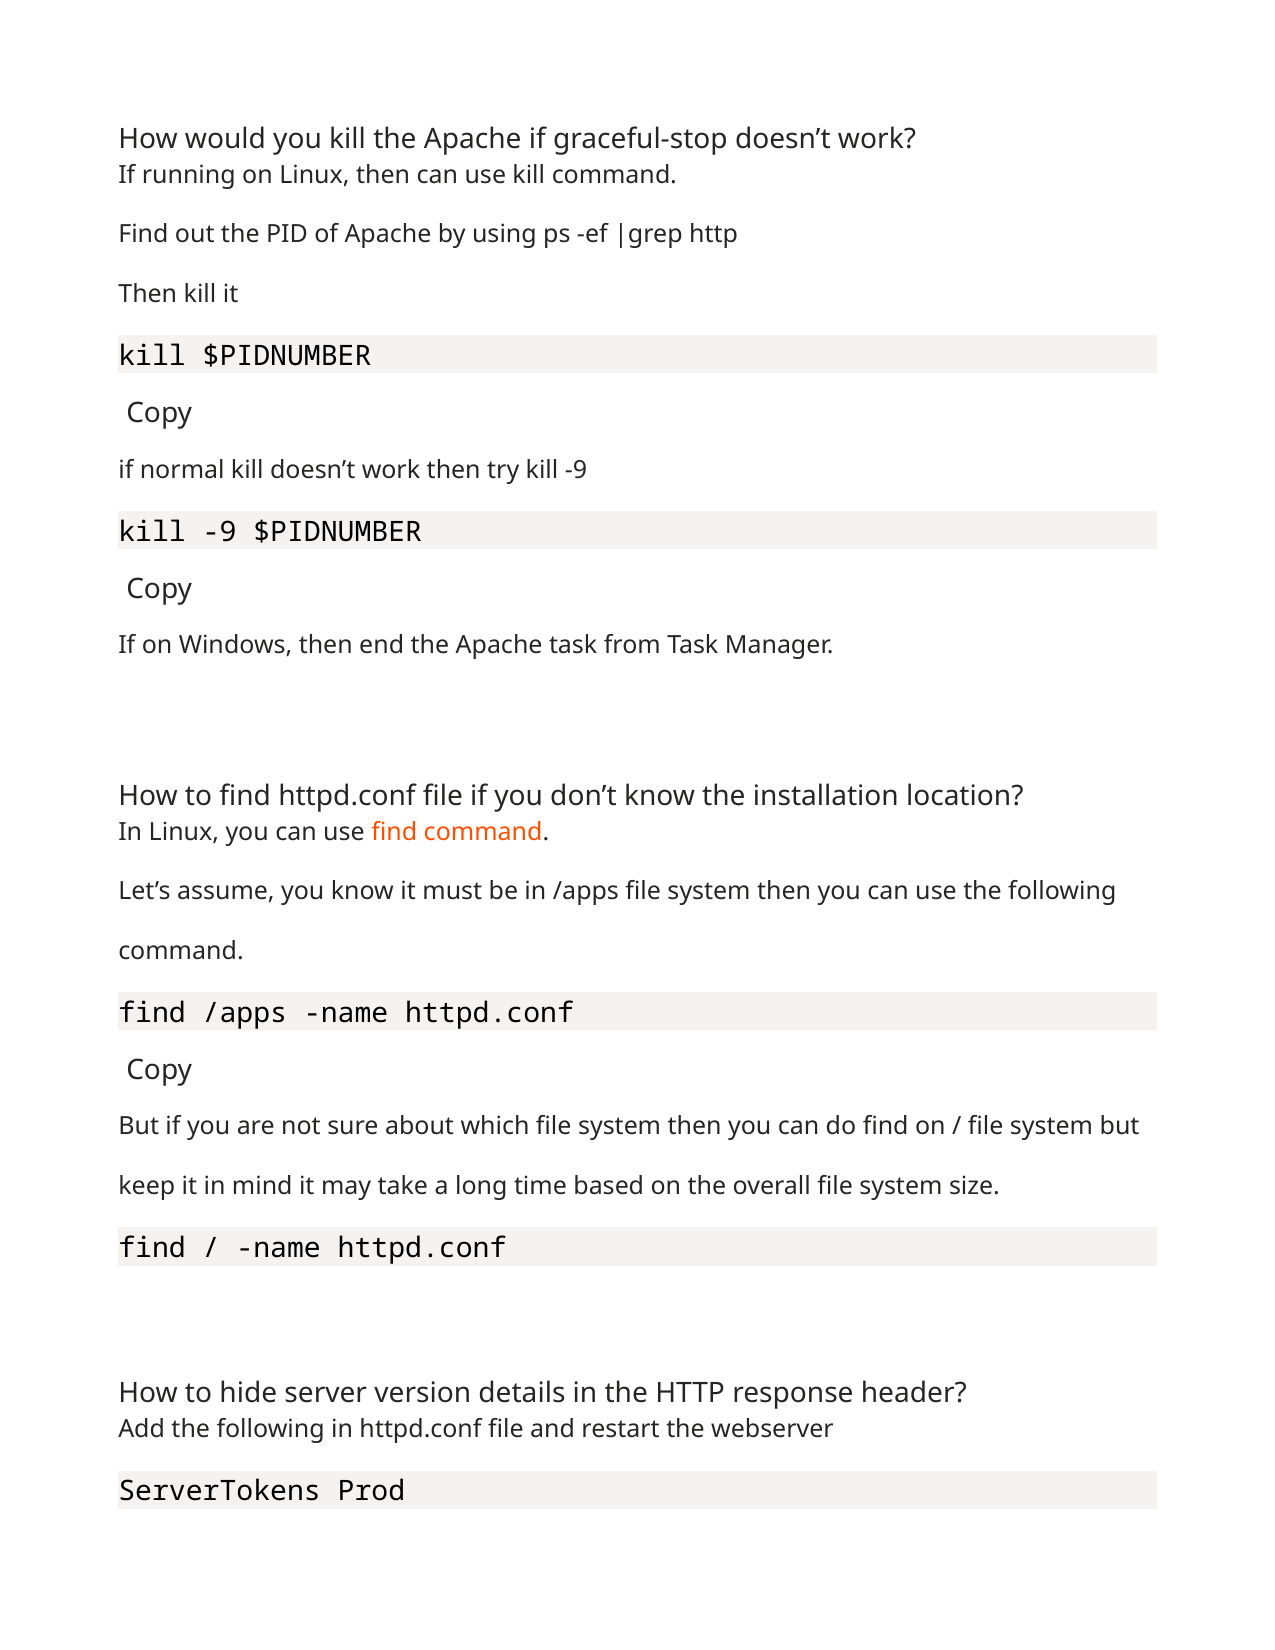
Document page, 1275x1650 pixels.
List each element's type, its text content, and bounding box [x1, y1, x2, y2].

text find /apps -name httpd.conf [118, 992, 1157, 1030]
text Add the following in httpd.conf file and restart the webserver [118, 1411, 1157, 1445]
subtitle How to hide server version details in the HTTP response header? [118, 1373, 1157, 1411]
text Copy [126, 568, 1157, 607]
text If on Windows, then end the Apache task from Task Manager. [118, 627, 1157, 661]
text Copy [126, 393, 1157, 431]
text If running on Linux, then can use kill command. [118, 156, 1157, 191]
text In Linux, you can use find command. [118, 813, 1157, 847]
text Then kill it [118, 276, 1157, 310]
text kill $PIDNUMBER [118, 335, 1157, 373]
text Copy [126, 1049, 1157, 1088]
subtitle How would you kill the Apache if graceful-stop doesn’t work? [118, 118, 1157, 156]
text ServerTokens Prod [118, 1471, 1157, 1509]
text kill -9 $PIDNUMBER [118, 511, 1157, 549]
subtitle How to find httpd.conf file if you don’t know the installation location? [118, 775, 1157, 813]
text Let’s assume, you know it must be in /apps file system then you can use the following command. [118, 873, 1157, 966]
text Find out the PID of Apache by using ps -ef |grep http [118, 216, 1157, 250]
text if normal kill doesn’t work then try kill -9 [118, 451, 1157, 485]
text But if you are not sure about which file system then you can do find on / file system but keep it in mind it may take a long time based on the overall file system size. [118, 1108, 1157, 1202]
text find / -name httpd.conf [118, 1227, 1157, 1266]
